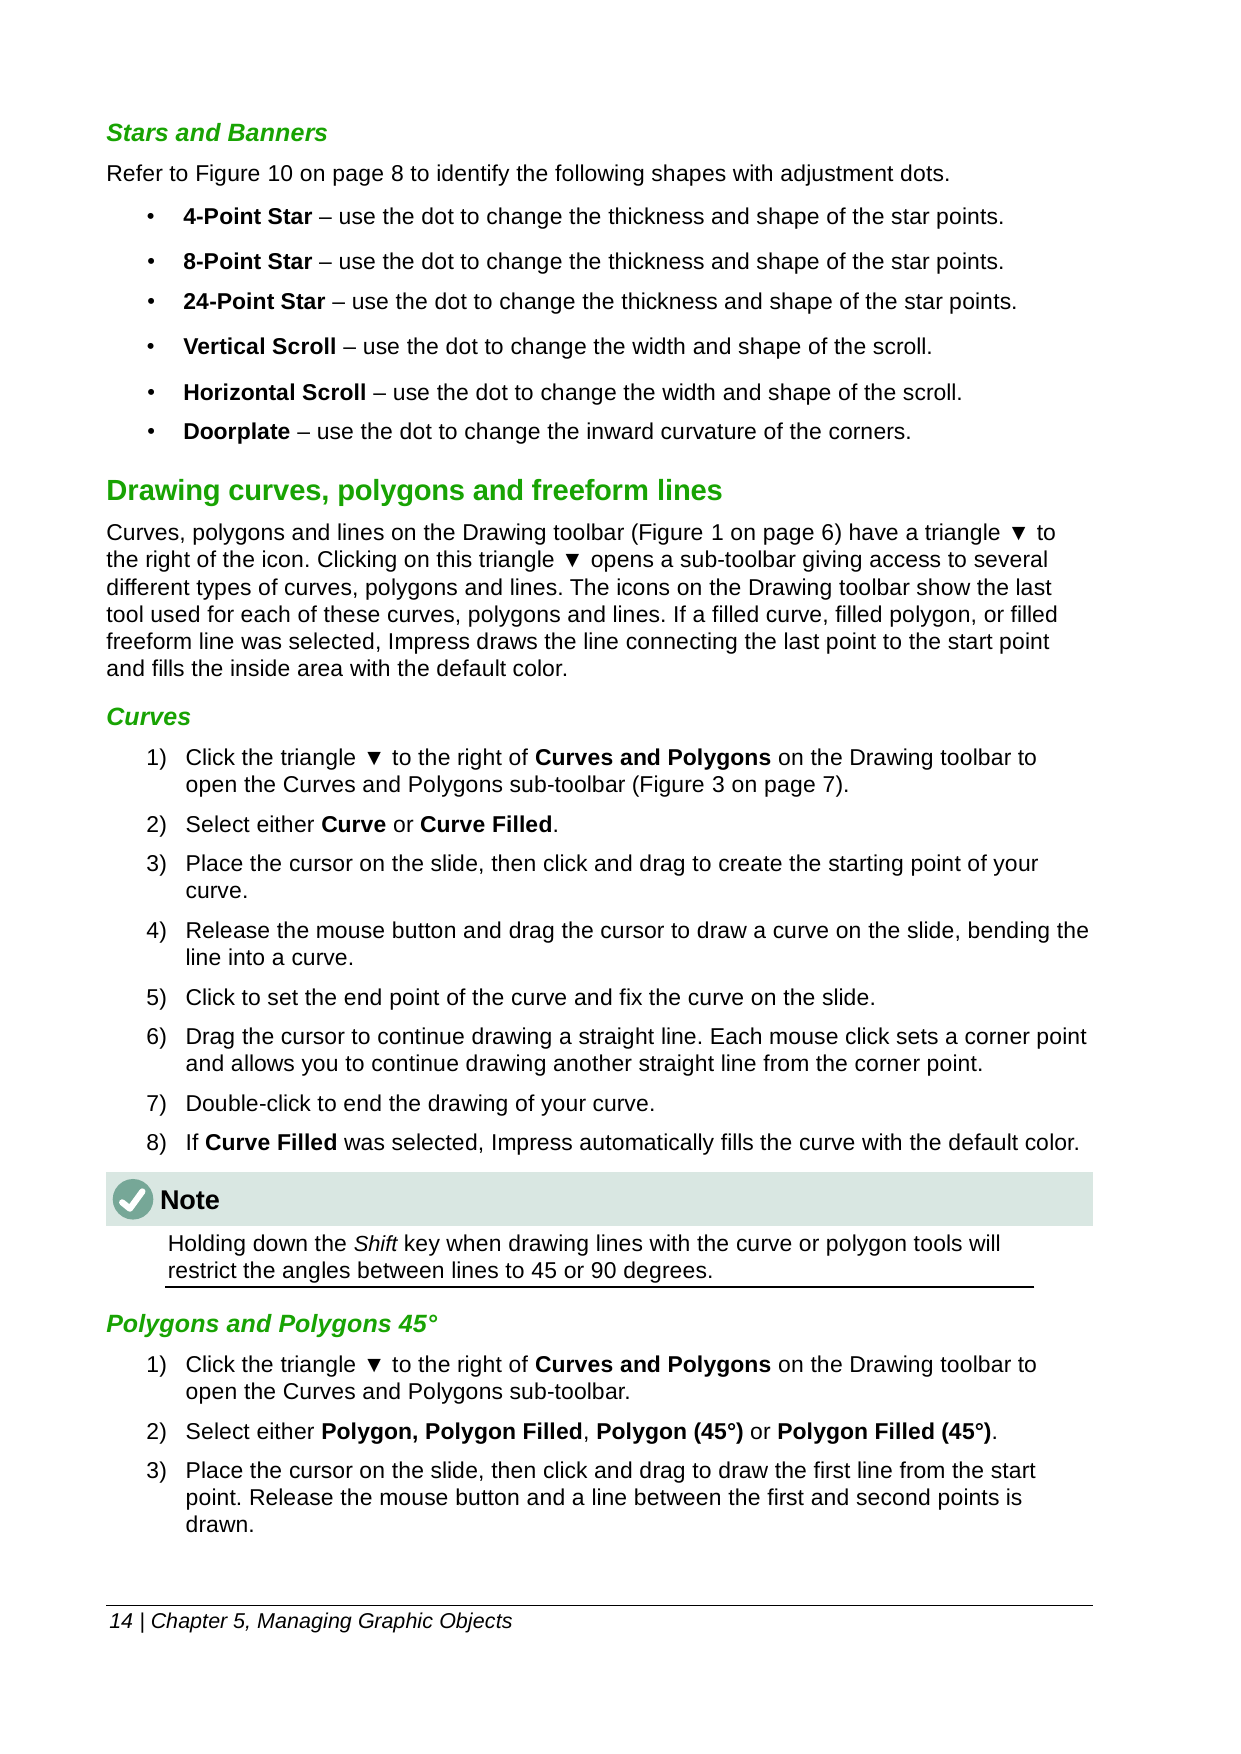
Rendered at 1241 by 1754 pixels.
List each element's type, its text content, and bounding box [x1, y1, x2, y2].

list 8-Point Star – use the dot to change the thickness and shape of the star points. [144, 245, 1093, 275]
list Doorplate – use the dot to change the inward curvature of the corners. [144, 415, 1093, 448]
list Select either Curve or Curve Filled. [167, 810, 1093, 837]
list Click the triangle ▼ to the right of Curves and Polygons on the Drawing toolbar to open the Curves and Polygons sub-toolbar (Figure 3 on page 7). [167, 743, 1093, 797]
subtitle Curves [106, 702, 1093, 731]
text Holding down the Shift key when drawing lines with the curve or polygon tools will restrict the angles between lines to 45 or 90 degrees. [164, 1226, 1034, 1288]
list 4-Point Star – use the dot to change the thickness and shape of the star points. [144, 199, 1093, 232]
subtitle Stars and Banners [106, 118, 1093, 147]
list Click the triangle ▼ to the right of Curves and Polygons on the Drawing toolbar to open the Curves and Polygons sub-toolbar. [167, 1350, 1093, 1404]
list Release the mouse button and drag the cursor to draw a curve on the slide, bending the line into a curve. [167, 916, 1093, 970]
text Curves, polygons and lines on the Drawing toolbar (Figure 1 on page 6) have a triangle ▼ to the right of the icon. Clicking on this triangle ▼ opens a sub-toolbar giving access to several different types of curves, polygons and lines. The icons on the Drawing toolbar show the last tool used for each of these curves, polygons and lines. If a filled curve, filled polygon, or filled freeform line was selected, Impress draws the line connecting the last point to the start point and fills the inside area with the default color. [106, 519, 1093, 681]
list If Curve Filled was selected, Impress automatically fills the curve with the default color. [167, 1129, 1093, 1156]
list Select either Polygon, Polygon Filled, Polygon (45°) or Polygon Filled (45°). [167, 1417, 1093, 1444]
list Refer to Figure 10 on page 8 to identify the following shapes with adjustment dots. [106, 160, 1093, 187]
list Double-click to end the drawing of your curve. [167, 1089, 1093, 1116]
subtitle Note [106, 1172, 1093, 1226]
list Place the cursor on the slide, then click and drag to draw the first line from the start point. Release the mouse button and a line between the first and second points is drawn. [167, 1457, 1093, 1538]
subtitle Drawing curves, polygons and freeform lines [106, 473, 1093, 506]
list Drag the cursor to continue drawing a straight line. Each mouse click sets a corner point and allows you to continue drawing another straight line from the corner point. [167, 1022, 1093, 1077]
list Vertical Scroll – use the dot to change the width and shape of the scroll. [144, 330, 1093, 363]
subtitle Polygons and Polygons 45° [106, 1309, 1093, 1338]
list 24-Point Star – use the dot to change the thickness and shape of the star points. [144, 284, 1093, 317]
list Place the cursor on the slide, then click and drag to create the starting point of your curve. [167, 849, 1093, 904]
list Horizontal Scroll – use the dot to change the width and shape of the scroll. [144, 375, 1093, 405]
list Click to set the end point of the curve and fix the curve on the slide. [167, 983, 1093, 1010]
